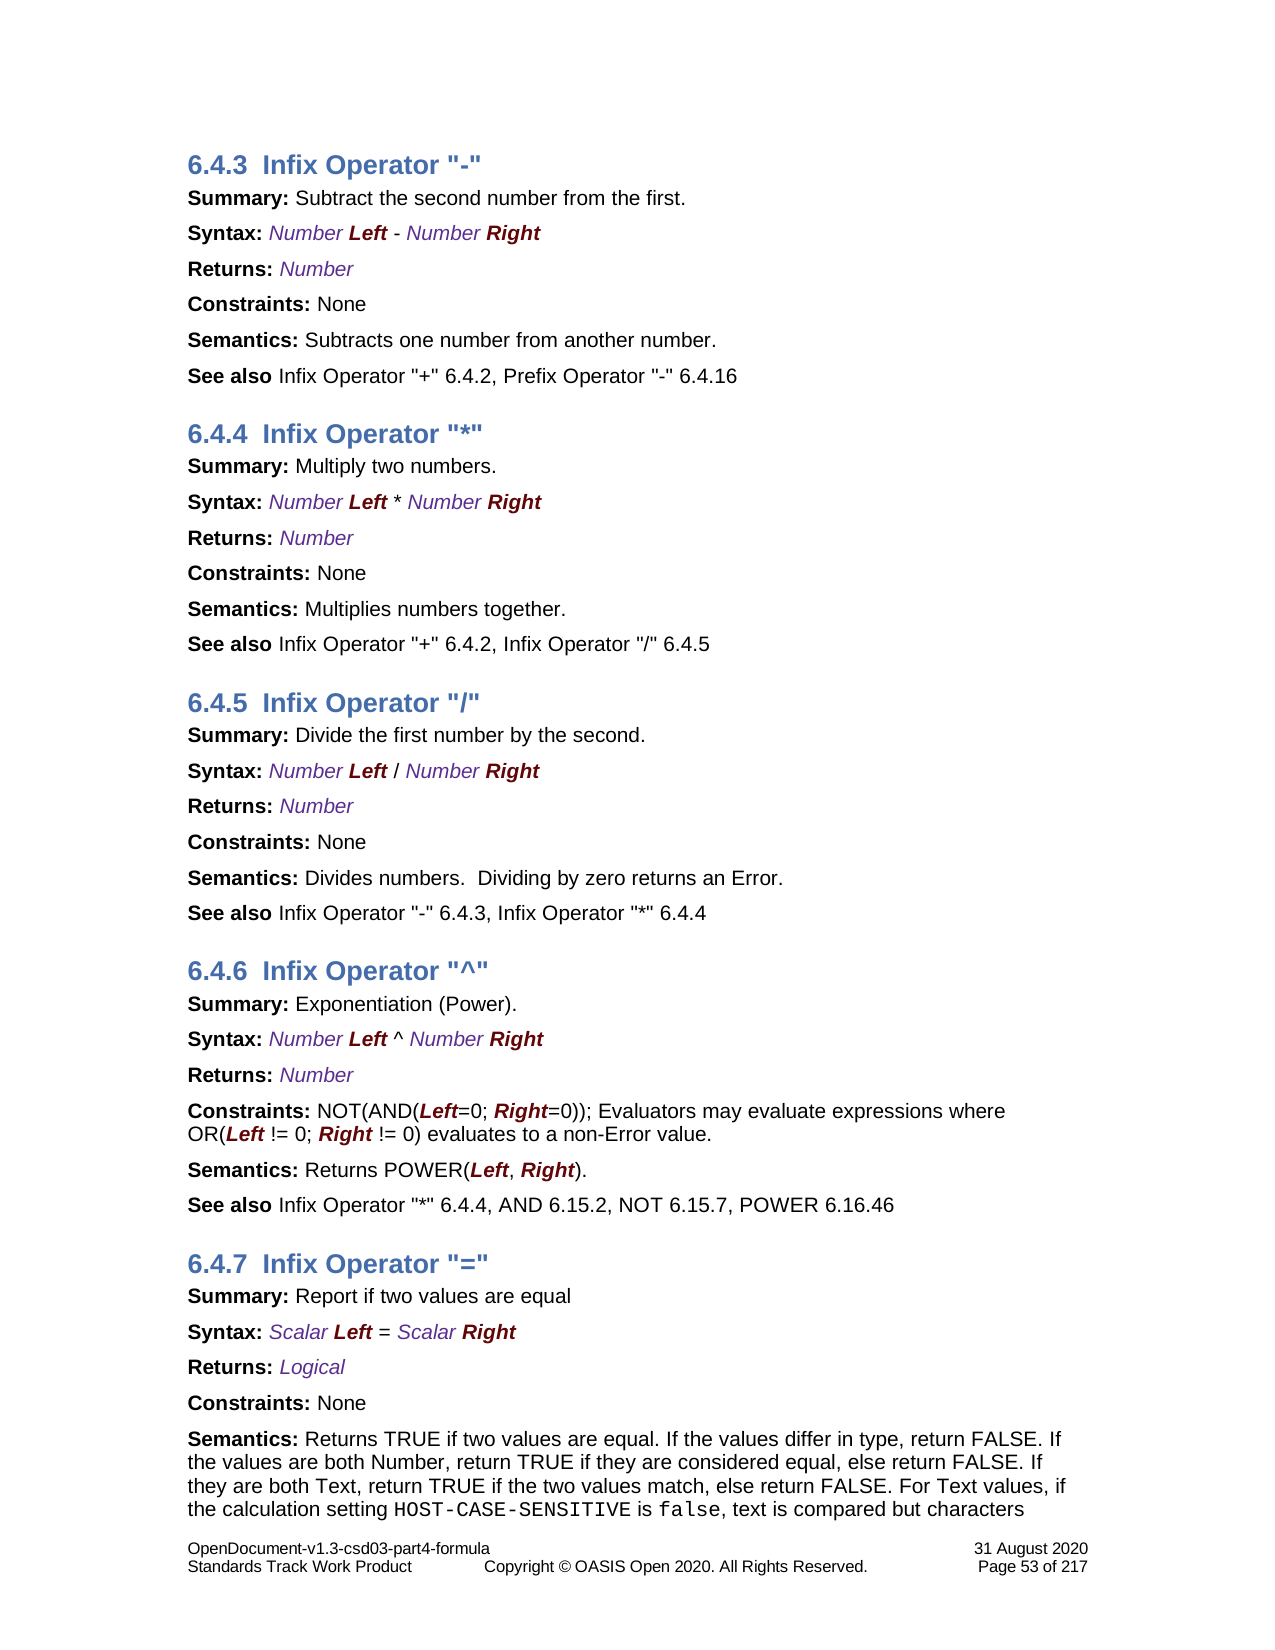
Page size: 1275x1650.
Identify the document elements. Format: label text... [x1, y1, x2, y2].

text Constraints: None [187, 562, 1088, 585]
text Semantics: Multiplies numbers together. [187, 597, 1088, 621]
text Constraints: None [187, 830, 1088, 854]
text Semantics: Returns POWER(Left, Right). [187, 1158, 1088, 1182]
text See also Infix Operator "+" 6.4.2, Infix Operator "/" 6.4.5 [187, 633, 1088, 656]
text Constraints: NOT(AND(Left=0; Right=0)); Evaluators may evaluate expressions where OR(Left != 0; Right != 0) evaluates to a non-Error value. [187, 1099, 1088, 1146]
text Syntax: Number Left * Number Right [187, 490, 1088, 514]
text Syntax: Number Left ^ Number Right [187, 1028, 1088, 1051]
subtitle Infix Operator "=" [187, 1248, 1088, 1278]
text Semantics: Subtracts one number from another number. [187, 328, 1088, 352]
text Returns: Number [187, 795, 1088, 818]
text See also Infix Operator "*" 6.4.4, AND 6.15.2, NOT 6.15.7, POWER 6.16.46 [187, 1194, 1088, 1217]
text Summary: Multiply two numbers. [187, 455, 1088, 478]
text See also Infix Operator "-" 6.4.3, Infix Operator "*" 6.4.4 [187, 902, 1088, 925]
text Constraints: None [187, 1391, 1088, 1415]
subtitle Infix Operator "*" [187, 419, 1088, 449]
text Summary: Exponentiation (Power). [187, 992, 1088, 1016]
subtitle Infix Operator "/" [187, 687, 1088, 717]
text Summary: Report if two values are equal [187, 1284, 1088, 1308]
subtitle Infix Operator "-" [187, 150, 1088, 180]
text Summary: Divide the first number by the second. [187, 723, 1088, 747]
text Semantics: Returns TRUE if two values are equal. If the values differ in type, return FALSE. If the values are both Number, return TRUE if they are considered equal, else return FALSE. If they are both Text, return TRUE if the two values match, else return FALSE. For Text values, if the calculation setting HOST-CASE-SENSITIVE is false, text is compared but characters [187, 1427, 1088, 1523]
text Summary: Subtract the second number from the first. [187, 186, 1088, 209]
text Returns: Number [187, 526, 1088, 549]
subtitle Infix Operator "^" [187, 956, 1088, 986]
text Syntax: Number Left - Number Right [187, 222, 1088, 245]
text Returns: Number [187, 1063, 1088, 1087]
text Returns: Number [187, 257, 1088, 281]
text Syntax: Scalar Left = Scalar Right [187, 1320, 1088, 1344]
text Constraints: None [187, 293, 1088, 316]
text See also Infix Operator "+" 6.4.2, Prefix Operator "-" 6.4.16 [187, 364, 1088, 388]
text Syntax: Number Left / Number Right [187, 759, 1088, 783]
text Returns: Logical [187, 1356, 1088, 1379]
text Semantics: Divides numbers. Dividing by zero returns an Error. [187, 866, 1088, 889]
